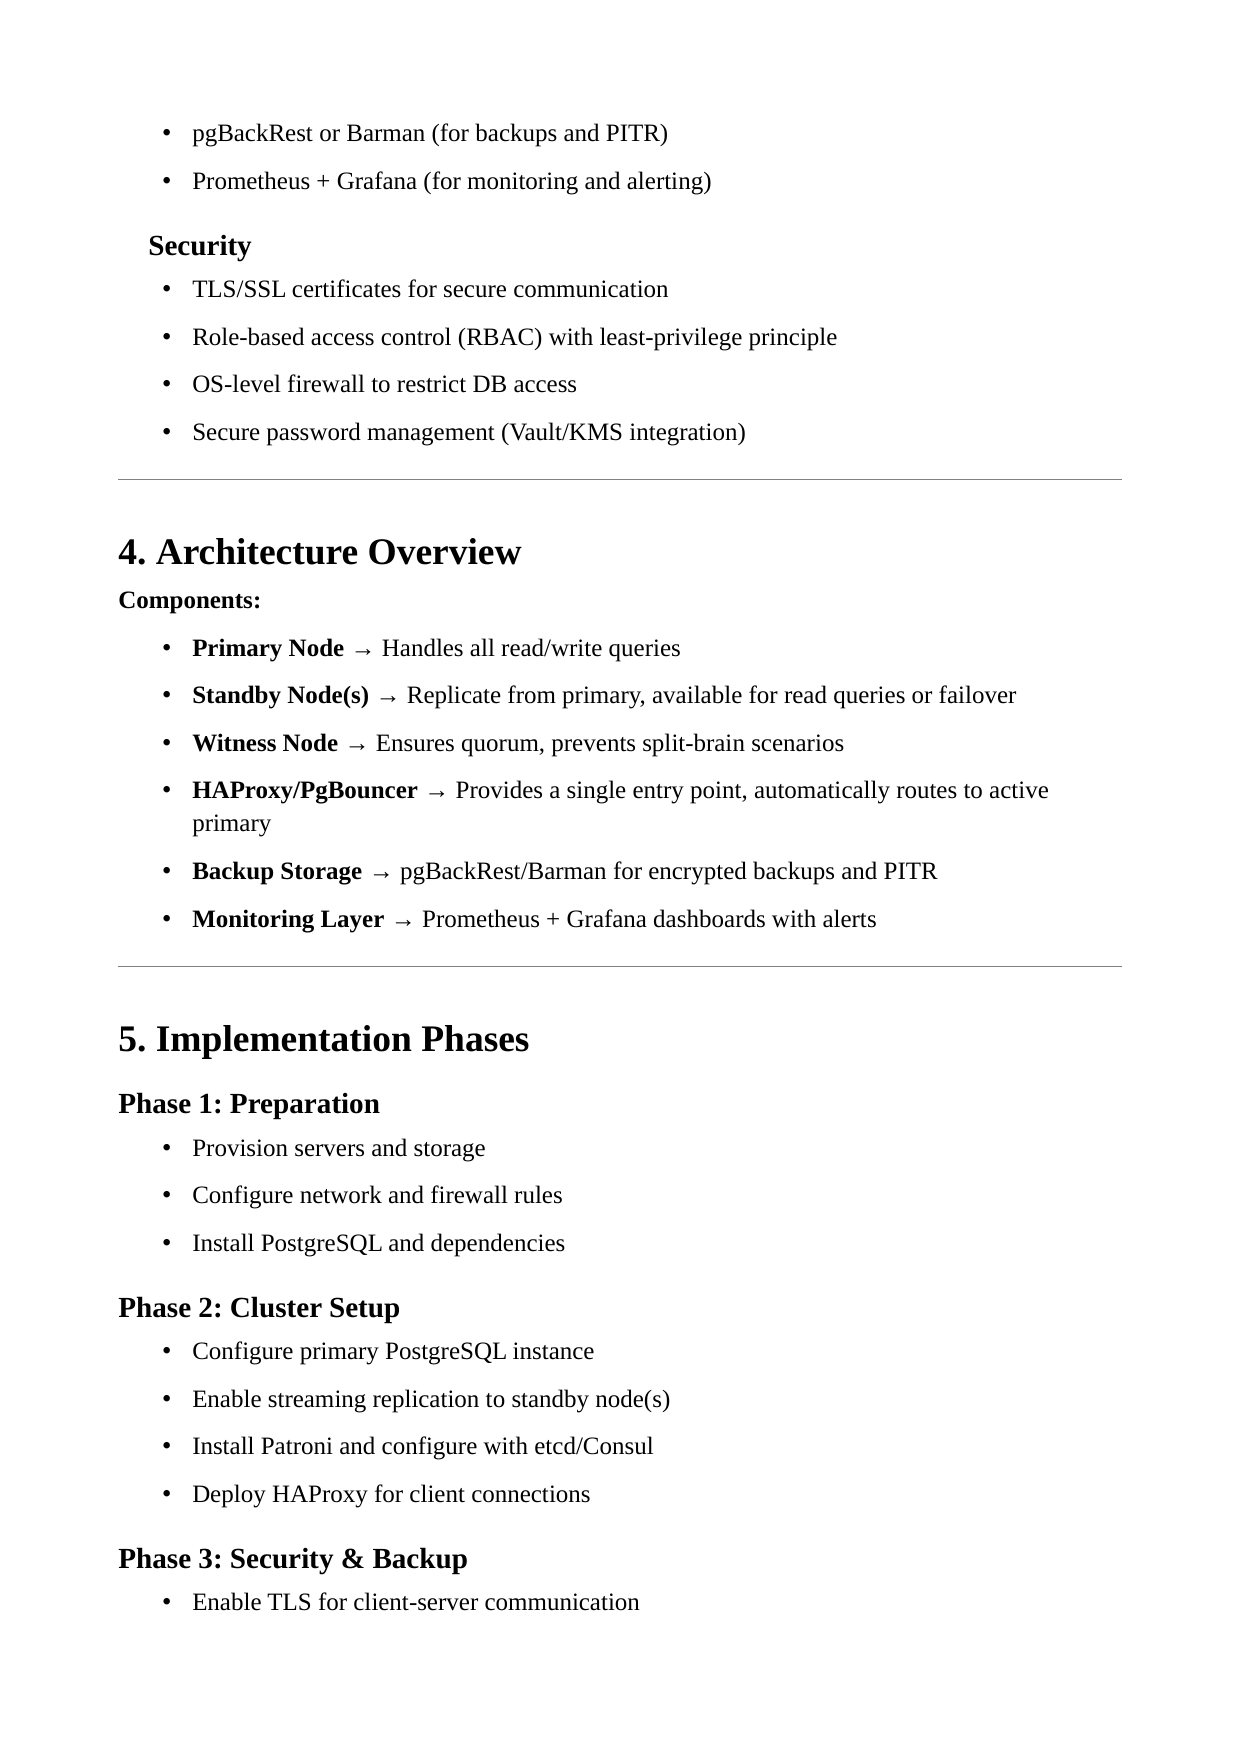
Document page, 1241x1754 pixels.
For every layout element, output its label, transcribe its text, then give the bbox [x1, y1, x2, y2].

list Prometheus + Grafana (for monitoring and alerting) [162, 166, 1122, 194]
list TLS/SSL certificates for secure communication [162, 274, 1122, 303]
list Witness Node → Ensures quorum, prevents split-brain scenarios [162, 728, 1122, 757]
subtitle Phase 3: Security & Backup [118, 1541, 1122, 1575]
subtitle 5. Implementation Phases [118, 1016, 1122, 1059]
list Configure network and firewall rules [162, 1180, 1122, 1209]
list Secure password management (Vault/KMS integration) [162, 417, 1122, 446]
list Role-based access control (RBAC) with least-privilege principle [162, 322, 1122, 350]
list Enable streaming replication to standby node(s) [162, 1384, 1122, 1412]
subtitle 🔐 Security [118, 228, 1122, 261]
list OS-level firewall to restrict DB access [162, 369, 1122, 398]
list Standby Node(s) → Replicate from primary, available for read queries or failover [162, 680, 1122, 709]
list HAProxy/PgBouncer → Provides a single entry point, automatically routes to active primary [162, 776, 1122, 837]
list Monitoring Layer → Prometheus + Grafana dashboards with alerts [162, 904, 1122, 932]
list pgBackRest or Barman (for backups and PITR) [162, 118, 1122, 147]
list Deploy HAProxy for client connections [162, 1479, 1122, 1508]
subtitle 4. Architecture Overview [118, 529, 1122, 573]
subtitle Phase 2: Cluster Setup [118, 1290, 1122, 1324]
list Provision servers and storage [162, 1133, 1122, 1161]
subtitle Phase 1: Preparation [118, 1087, 1122, 1120]
text Components: [118, 585, 1122, 614]
list Enable TLS for client-server communication [162, 1587, 1122, 1616]
list Install PostgreSQL and dependencies [162, 1228, 1122, 1257]
list Install Patroni and configure with etcd/Consul [162, 1431, 1122, 1460]
list Primary Node → Handles all read/write queries [162, 633, 1122, 661]
list Configure primary PostgreSQL instance [162, 1336, 1122, 1365]
list Backup Storage → pgBackRest/Barman for encrypted backups and PITR [162, 856, 1122, 885]
